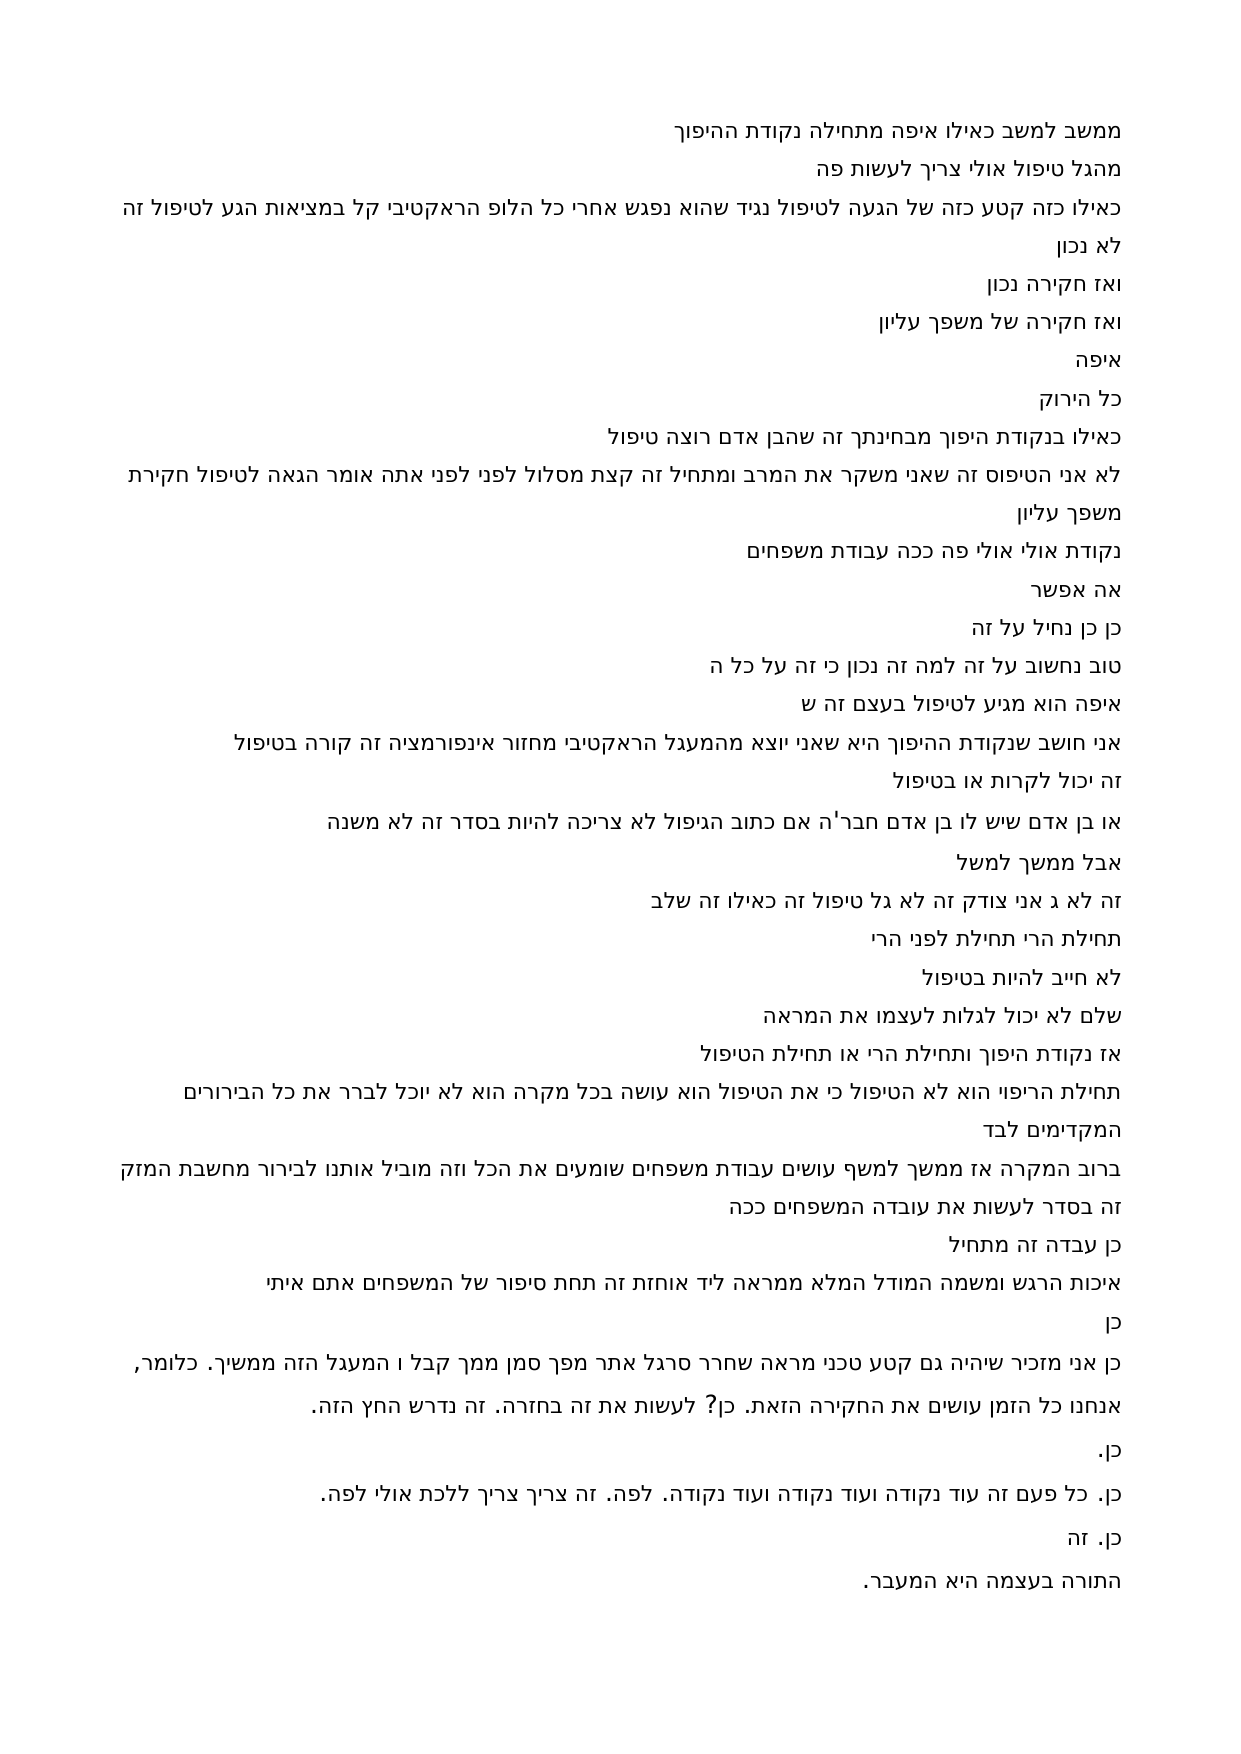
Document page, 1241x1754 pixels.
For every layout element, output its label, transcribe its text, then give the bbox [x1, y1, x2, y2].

text כן אני מזכיר שיהיה גם קטע טכני מראה שחרר סרגל אתר מפך סמן ממך קבל ו המעגל הזה ממשיך. כלומר, אנחנו כל הזמן עושים את החקירה הזאת. כן? לעשות את זה בחזרה. זה נדרש החץ הזה. [118, 1347, 1122, 1420]
text אבל ממשך למשל [118, 850, 1122, 876]
text ברוב המקרה אז ממשך למשף עושים עבודת משפחים שומעים את הכל וזה מוביל אותנו לבירור מחשבת המזק זה בסדר לעשות את עובדה המשפחים ככה [118, 1156, 1122, 1219]
text כל הירוק [118, 386, 1122, 411]
text איפה [118, 347, 1122, 373]
text לא חייב להיות בטיפול [118, 965, 1122, 990]
text ממשב למשב כאילו איפה מתחילה נקודת ההיפוך [118, 118, 1122, 144]
text כאילו כזה קטע כזה של הגעה לטיפול נגיד שהוא נפגש אחרי כל הלופ הראקטיבי קל במציאות הגע לטיפול זה לא נכון [118, 194, 1122, 258]
text איפה הוא מגיע לטיפול בעצם זה ש [118, 692, 1122, 717]
text או בן אדם שיש לו בן אדם חבר'ה אם כתוב הגיפול לא צריכה להיות בסדר זה לא משנה [118, 806, 1122, 835]
text ואז חקירה של משפך עליון [118, 309, 1122, 335]
text תחילת הריפוי הוא לא הטיפול כי את הטיפול הוא עושה בכל מקרה הוא לא יוכל לברר את כל הבירורים המקדימים לבד [118, 1079, 1122, 1143]
text זה לא ג אני צודק זה לא גל טיפול זה כאילו זה שלב [118, 888, 1122, 914]
text התורה בעצמה היא המעבר. [118, 1566, 1122, 1595]
text איכות הרגש ומשמה המודל המלא ממראה ליד אוחזת זה תחת סיפור של המשפחים אתם איתי [118, 1271, 1122, 1296]
text ואז חקירה נכון [118, 271, 1122, 297]
text שלם לא יכול לגלות לעצמו את המראה [118, 1003, 1122, 1028]
text כן [118, 1309, 1122, 1334]
text נקודת אולי אולי פה ככה עבודת משפחים [118, 539, 1122, 564]
text תחילת הרי תחילת לפני הרי [118, 926, 1122, 952]
text כן כן נחיל על זה [118, 615, 1122, 641]
text אה אפשר [118, 577, 1122, 602]
text כאילו בנקודת היפוך מבחינתך זה שהבן אדם רוצה טיפול [118, 424, 1122, 449]
text כן עבדה זה מתחיל [118, 1232, 1122, 1258]
text כן. [118, 1434, 1122, 1464]
text זה יכול לקרות או בטיפול [118, 768, 1122, 793]
text טוב נחשוב על זה למה זה נכון כי זה על כל ה [118, 653, 1122, 679]
text מהגל טיפול אולי צריך לעשות פה [118, 156, 1122, 182]
text לא אני הטיפוס זה שאני משקר את המרב ומתחיל זה קצת מסלול לפני לפני אתה אומר הגאה לטיפול חקירת משפך עליון [118, 462, 1122, 526]
text כן. זה [118, 1522, 1122, 1551]
text אז נקודת היפוך ותחילת הרי או תחילת הטיפול [118, 1041, 1122, 1067]
text אני חושב שנקודת ההיפוך היא שאני יוצא מהמעגל הראקטיבי מחזור אינפורמציה זה קורה בטיפול [118, 730, 1122, 755]
text כן. כל פעם זה עוד נקודה ועוד נקודה ועוד נקודה. לפה. זה צריך צריך ללכת אולי לפה. [118, 1478, 1122, 1507]
